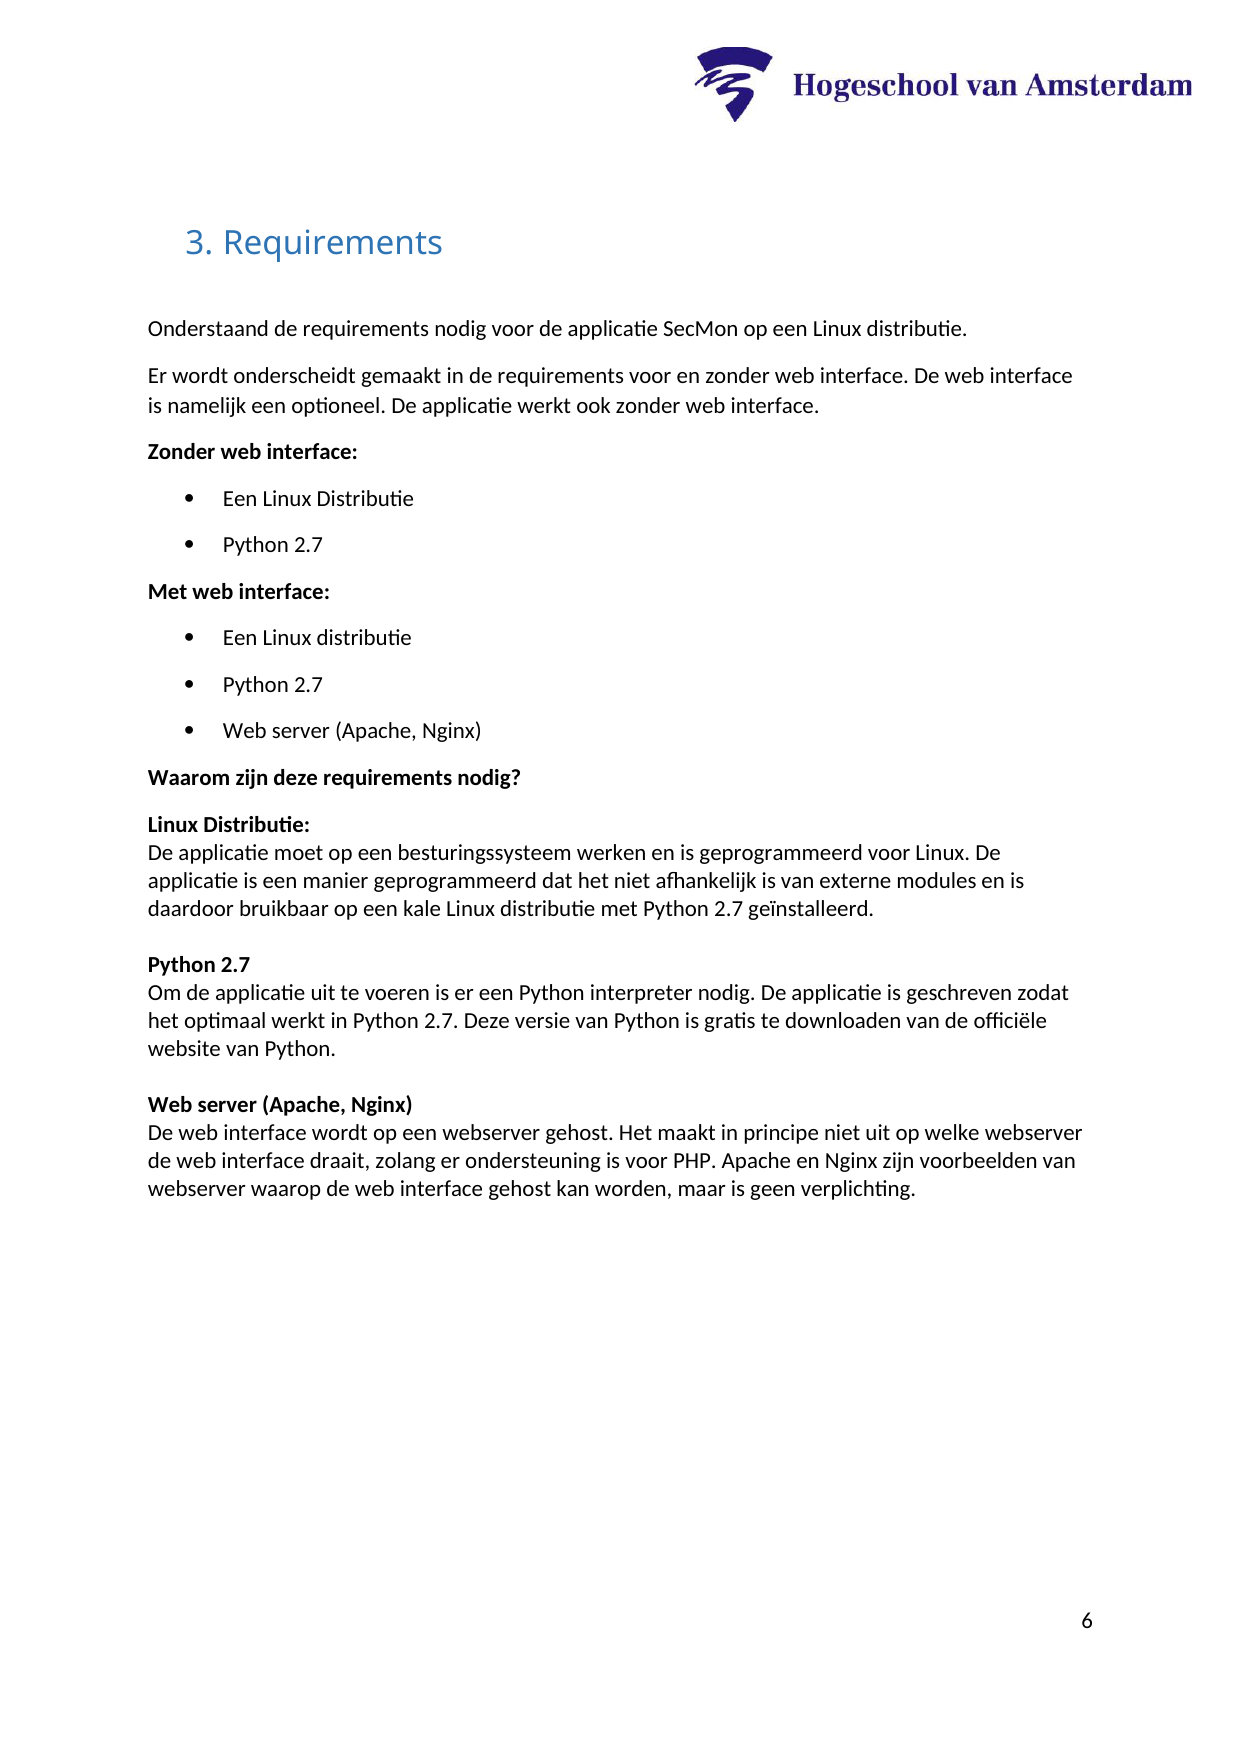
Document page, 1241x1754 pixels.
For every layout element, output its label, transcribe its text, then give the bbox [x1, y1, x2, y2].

list Python 2.7 [185, 670, 1093, 698]
text Er wordt onderscheidt gemaakt in de requirements voor en zonder web interface. De web interface is namelijk een optioneel. De applicatie werkt ook zonder web interface. [148, 361, 1093, 419]
list Een Linux Distributie [185, 484, 1093, 512]
list Python 2.7 [185, 530, 1093, 558]
text Met web interface: [148, 577, 1093, 605]
text De applicatie moet op een besturingssysteem werken en is geprogrammeerd voor Linux. De applicatie is een manier geprogrammeerd dat het niet afhankelijk is van externe modules en is daardoor bruikbaar op een kale Linux distributie met Python 2.7 geïnstalleerd. [148, 838, 1093, 922]
text Web server (Apache, Nginx) [148, 1090, 1093, 1118]
text De web interface wordt op een webserver gehost. Het maakt in principe niet uit op welke webserver de web interface draait, zolang er ondersteuning is voor PHP. Apache en Nginx zijn voorbeelden van webserver waarop de web interface gehost kan worden, maar is geen verplichting. [148, 1118, 1093, 1202]
list Web server (Apache, Nginx) [185, 717, 1093, 745]
text Waarom zijn deze requirements nodig? [148, 763, 1093, 791]
list Een Linux distributie [185, 623, 1093, 652]
text Python 2.7 [148, 950, 1093, 978]
text Onderstaand de requirements nodig voor de applicatie SecMon op een Linux distributie. [148, 314, 1093, 342]
text Om de applicatie uit te voeren is er een Python interpreter nodig. De applicatie is geschreven zodat het optimaal werkt in Python 2.7. Deze versie van Python is gratis te downloaden van de officiële website van Python. [148, 978, 1093, 1062]
text Zonder web interface: [148, 437, 1093, 465]
text Linux Distributie: [148, 810, 1093, 838]
list Requirements [185, 219, 1093, 264]
